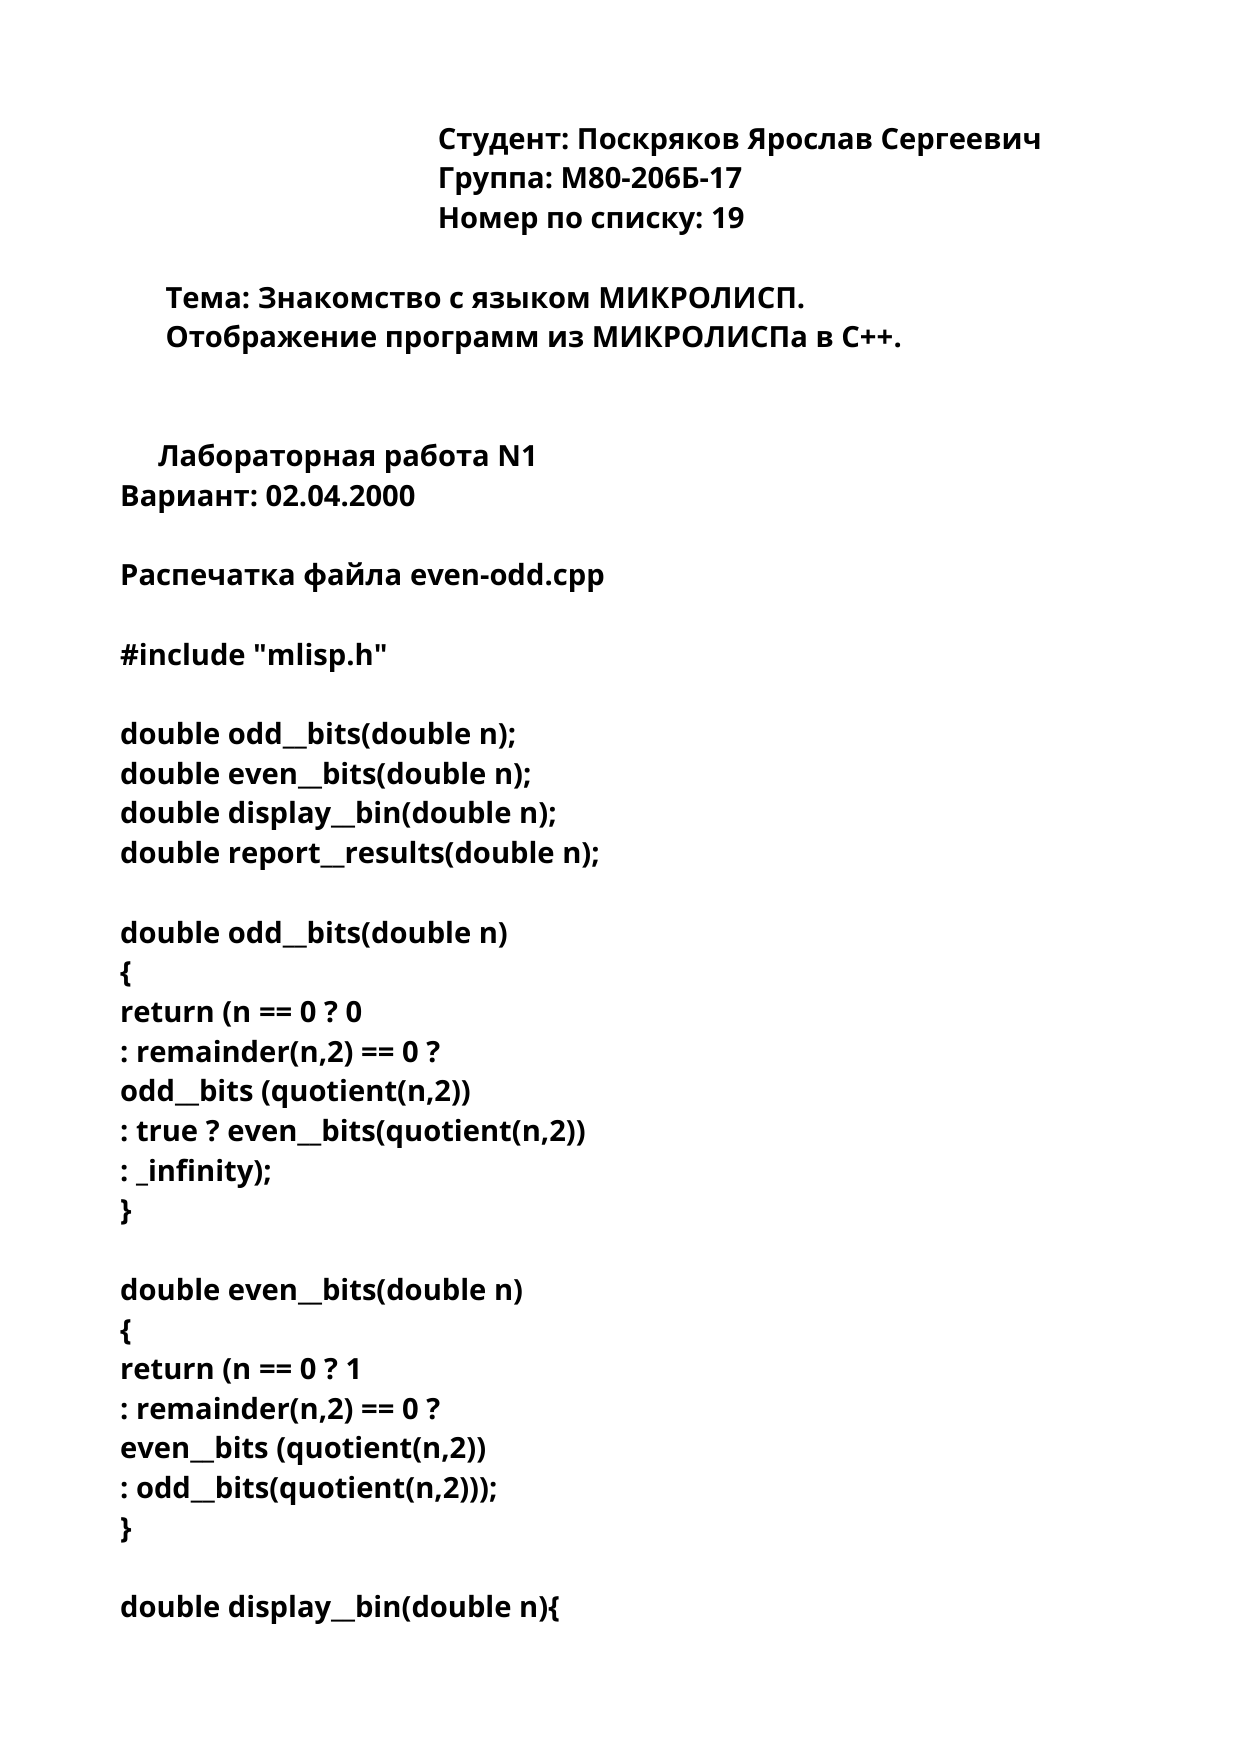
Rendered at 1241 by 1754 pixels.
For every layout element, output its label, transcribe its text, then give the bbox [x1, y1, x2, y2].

text : _infinity); [120, 1150, 1120, 1190]
text double even__bits(double n); [120, 753, 1120, 793]
text return (n == 0 ? 1 [120, 1348, 1120, 1388]
text double display__bin(double n); [120, 793, 1120, 832]
text double display__bin(double n){ [120, 1587, 1120, 1626]
text Группа: М80-206Б-17 [120, 158, 1120, 197]
text } [120, 1507, 1120, 1547]
text double odd__bits(double n); [120, 713, 1120, 753]
text : remainder(n,2) == 0 ? [120, 1031, 1120, 1071]
text double even__bits(double n) [120, 1269, 1120, 1309]
text #include "mlisp.h" [120, 634, 1120, 674]
text double odd__bits(double n) [120, 912, 1120, 952]
text : remainder(n,2) == 0 ? [120, 1388, 1120, 1428]
text : odd__bits(quotient(n,2))); [120, 1467, 1120, 1507]
text : true ? even__bits(quotient(n,2)) [120, 1110, 1120, 1150]
text Распечатка файла even-odd.cpp [120, 555, 1120, 594]
text Тема: Знакомство с языком МИКРОЛИСП. [120, 277, 1120, 317]
text Номер по списку: 19 [120, 197, 1120, 237]
text return (n == 0 ? 0 [120, 991, 1120, 1031]
text even__bits (quotient(n,2)) [120, 1428, 1120, 1467]
text Лабораторная работа N1 [120, 436, 1120, 475]
text { [120, 952, 1120, 991]
text double report__results(double n); [120, 832, 1120, 872]
text Отображение программ из МИКРОЛИСПа в С++. [120, 317, 1120, 356]
text Вариант: 02.04.2000 [120, 475, 1120, 515]
text Студент: Поскряков Ярослав Сергеевич [120, 118, 1120, 158]
text } [120, 1190, 1120, 1229]
text odd__bits (quotient(n,2)) [120, 1071, 1120, 1110]
text { [120, 1309, 1120, 1348]
